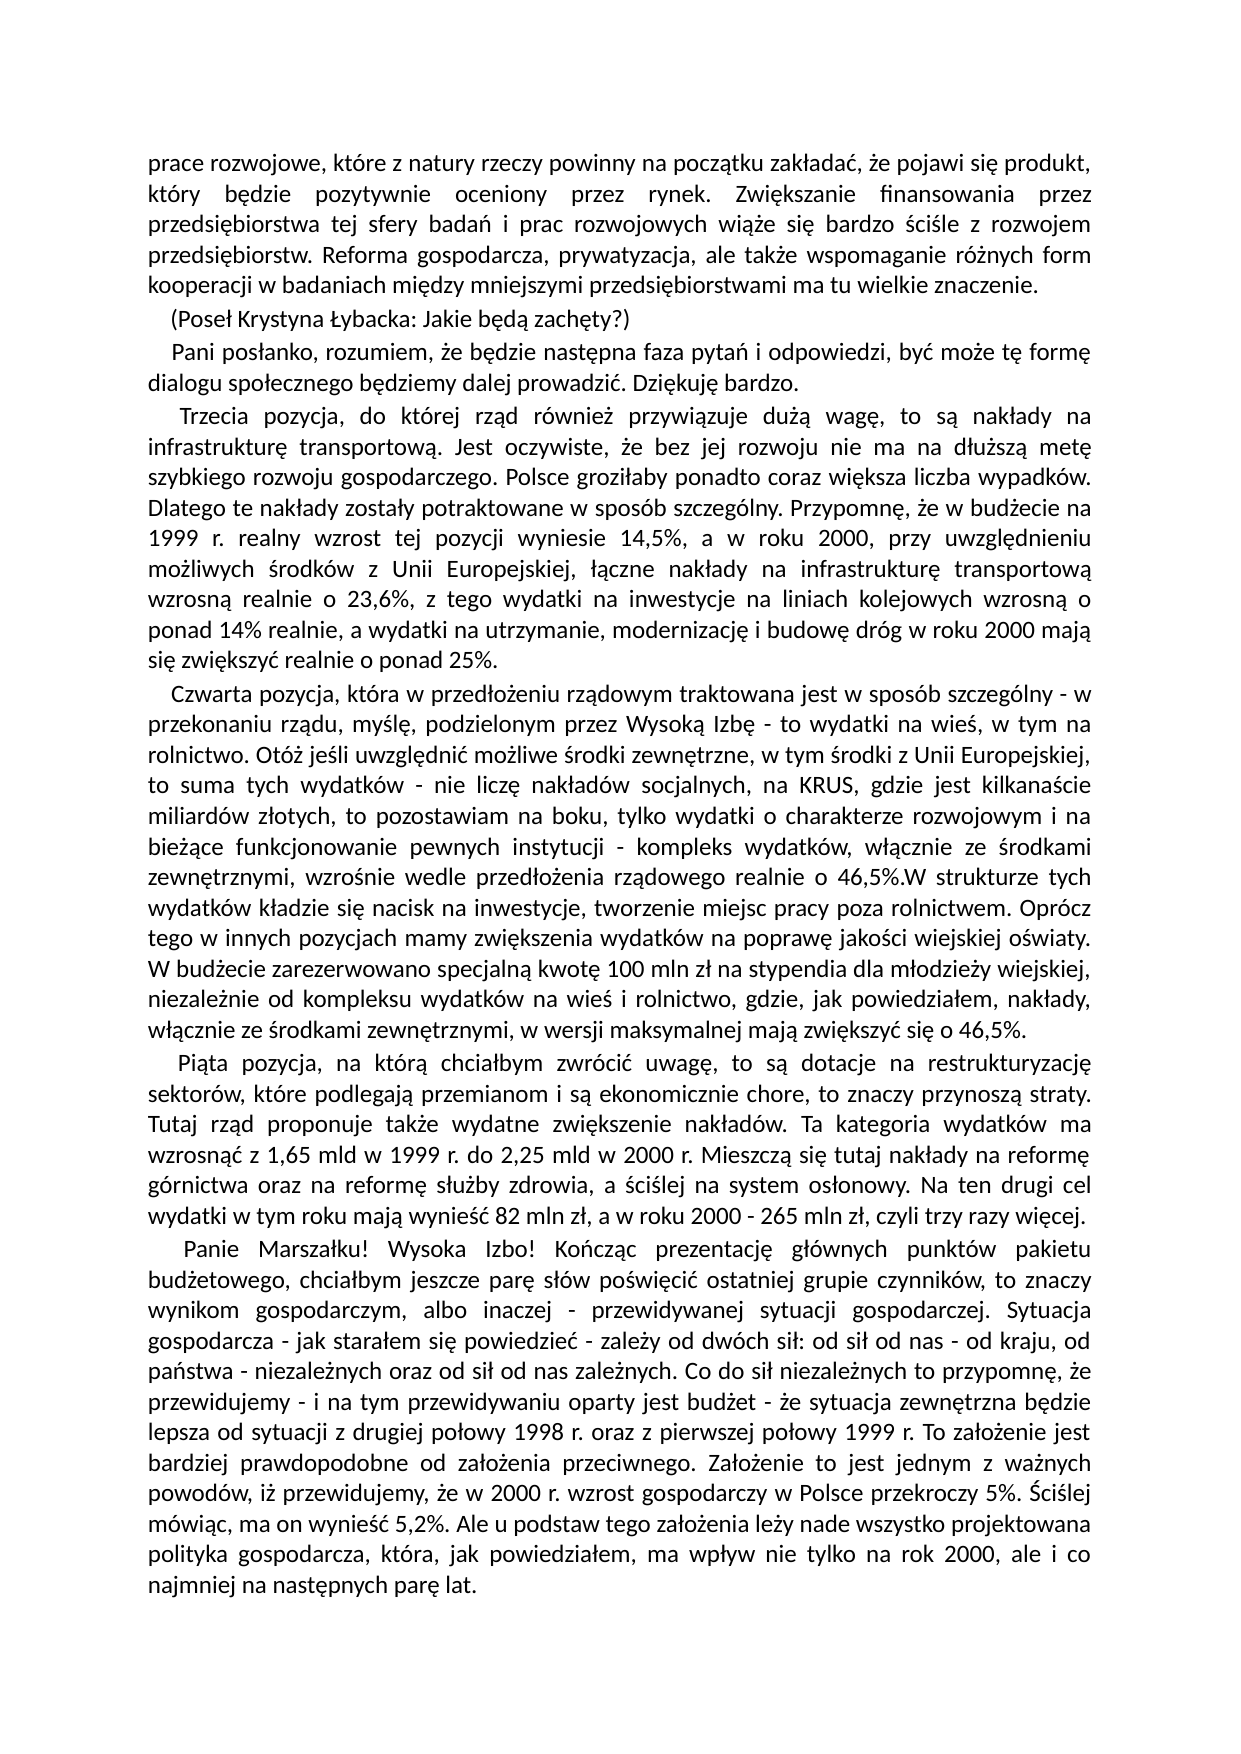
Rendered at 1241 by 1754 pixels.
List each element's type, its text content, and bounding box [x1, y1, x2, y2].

text Piąta pozycja, na którą chciałbym zwrócić uwagę, to są dotacje na restrukturyzację sektorów, które podlegają przemianom i są ekonomicznie chore, to znaczy przynoszą straty. Tutaj rząd proponuje także wydatne zwiększenie nakładów. Ta kategoria wydatków ma wzrosnąć z 1,65 mld w 1999 r. do 2,25 mld w 2000 r. Mieszczą się tutaj nakłady na reformę górnictwa oraz na reformę służby zdrowia, a ściślej na system osłonowy. Na ten drugi cel wydatki w tym roku mają wynieść 82 mln zł, a w roku 2000 - 265 mln zł, czyli trzy razy więcej. [148, 1047, 1093, 1230]
text Trzecia pozycja, do której rząd również przywiązuje dużą wagę, to są nakłady na infrastrukturę transportową. Jest oczywiste, że bez jej rozwoju nie ma na dłuższą metę szybkiego rozwoju gospodarczego. Polsce groziłaby ponadto coraz większa liczba wypadków. Dlatego te nakłady zostały potraktowane w sposób szczególny. Przypomnę, że w budżecie na 1999 r. realny wzrost tej pozycji wyniesie 14,5%, a w roku 2000, przy uwzględnieniu możliwych środków z Unii Europejskiej, łączne nakłady na infrastrukturę transportową wzrosną realnie o 23,6%, z tego wydatki na inwestycje na liniach kolejowych wzrosną o ponad 14% realnie, a wydatki na utrzymanie, modernizację i budowę dróg w roku 2000 mają się zwiększyć realnie o ponad 25%. [148, 401, 1093, 675]
text Panie Marszałku! Wysoka Izbo! Kończąc prezentację głównych punktów pakietu budżetowego, chciałbym jeszcze parę słów poświęcić ostatniej grupie czynników, to znaczy wynikom gospodarczym, albo inaczej - przewidywanej sytuacji gospodarczej. Sytuacja gospodarcza - jak starałem się powiedzieć - zależy od dwóch sił: od sił od nas - od kraju, od państwa - niezależnych oraz od sił od nas zależnych. Co do sił niezależnych to przypomnę, że przewidujemy - i na tym przewidywaniu oparty jest budżet - że sytuacja zewnętrzna będzie lepsza od sytuacji z drugiej połowy 1998 r. oraz z pierwszej połowy 1999 r. To założenie jest bardziej prawdopodobne od założenia przeciwnego. Założenie to jest jednym z ważnych powodów, iż przewidujemy, że w 2000 r. wzrost gospodarczy w Polsce przekroczy 5%. Ściślej mówiąc, ma on wynieść 5,2%. Ale u podstaw tego założenia leży nade wszystko projektowana polityka gospodarcza, która, jak powiedziałem, ma wpływ nie tylko na rok 2000, ale i co najmniej na następnych parę lat. [148, 1233, 1093, 1599]
text prace rozwojowe, które z natury rzeczy powinny na początku zakładać, że pojawi się produkt, który będzie pozytywnie oceniony przez rynek. Zwiększanie finansowania przez przedsiębiorstwa tej sfery badań i prac rozwojowych wiąże się bardzo ściśle z rozwojem przedsiębiorstw. Reforma gospodarcza, prywatyzacja, ale także wspomaganie różnych form kooperacji w badaniach między mniejszymi przedsiębiorstwami ma tu wielkie znaczenie. [148, 148, 1093, 300]
text Czwarta pozycja, która w przedłożeniu rządowym traktowana jest w sposób szczególny - w przekonaniu rządu, myślę, podzielonym przez Wysoką Izbę - to wydatki na wieś, w tym na rolnictwo. Otóż jeśli uwzględnić możliwe środki zewnętrzne, w tym środki z Unii Europejskiej, to suma tych wydatków - nie liczę nakładów socjalnych, na KRUS, gdzie jest kilkanaście miliardów złotych, to pozostawiam na boku, tylko wydatki o charakterze rozwojowym i na bieżące funkcjonowanie pewnych instytucji - kompleks wydatków, włącznie ze środkami zewnętrznymi, wzrośnie wedle przedłożenia rządowego realnie o 46,5%.W strukturze tych wydatków kładzie się nacisk na inwestycje, tworzenie miejsc pracy poza rolnictwem. Oprócz tego w innych pozycjach mamy zwiększenia wydatków na poprawę jakości wiejskiej oświaty. W budżecie zarezerwowano specjalną kwotę 100 mln zł na stypendia dla młodzieży wiejskiej, niezależnie od kompleksu wydatków na wieś i rolnictwo, gdzie, jak powiedziałem, nakłady, włącznie ze środkami zewnętrznymi, w wersji maksymalnej mają zwiększyć się o 46,5%. [148, 678, 1093, 1044]
text (Poseł Krystyna Łybacka: Jakie będą zachęty?) [148, 303, 1093, 334]
text Pani posłanko, rozumiem, że będzie następna faza pytań i odpowiedzi, być może tę formę dialogu społecznego będziemy dalej prowadzić. Dziękuję bardzo. [148, 337, 1093, 398]
